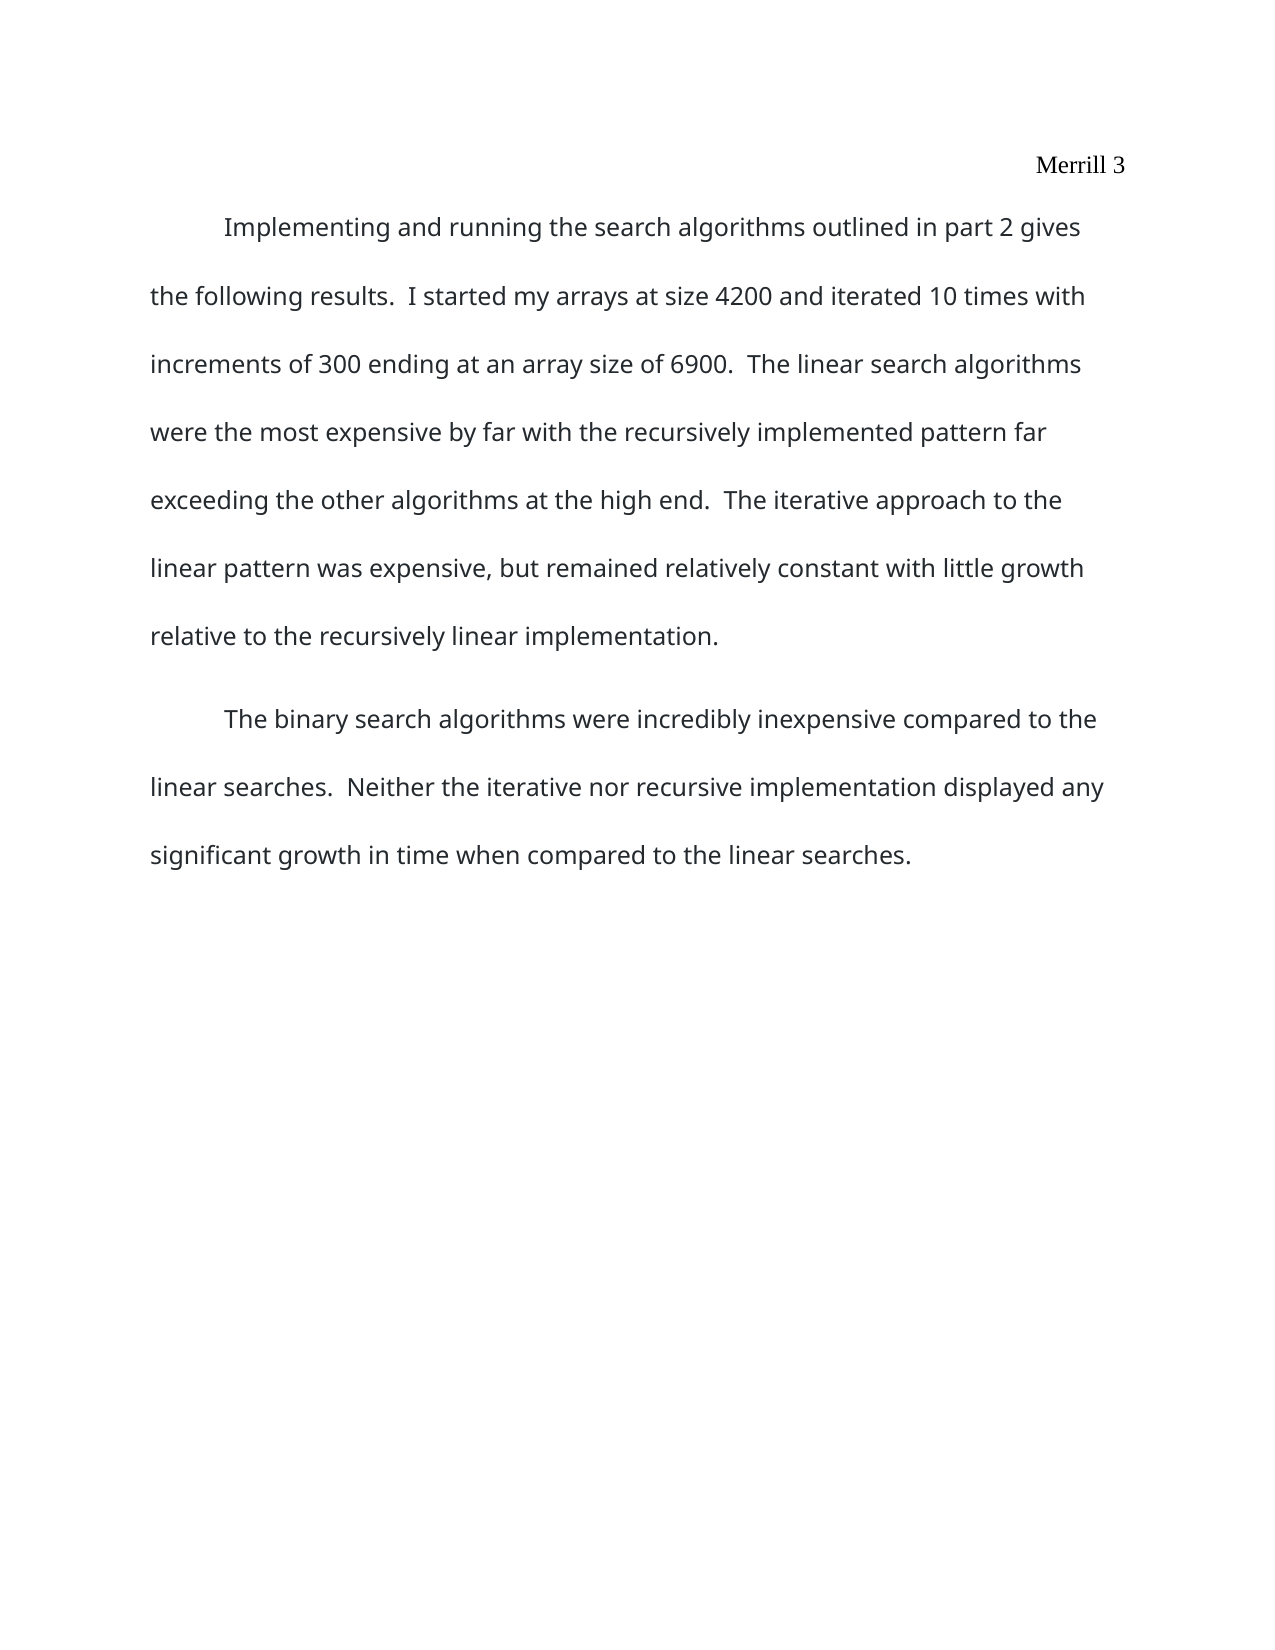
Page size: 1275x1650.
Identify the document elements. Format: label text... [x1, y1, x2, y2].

text The binary search algorithms were incredibly inexpensive compared to the linear searches. Neither the iterative nor recursive implementation displayed any significant growth in time when compared to the linear searches. [150, 701, 1125, 872]
text Implementing and running the search algorithms outlined in part 2 gives the following results. I started my arrays at size 4200 and iterated 10 times with increments of 300 ending at an array size of 6900. The linear search algorithms were the most expensive by far with the recursively implemented pattern far exceeding the other algorithms at the high end. The iterative approach to the linear pattern was expensive, but remained relatively constant with little growth relative to the recursively linear implementation. [150, 210, 1125, 653]
